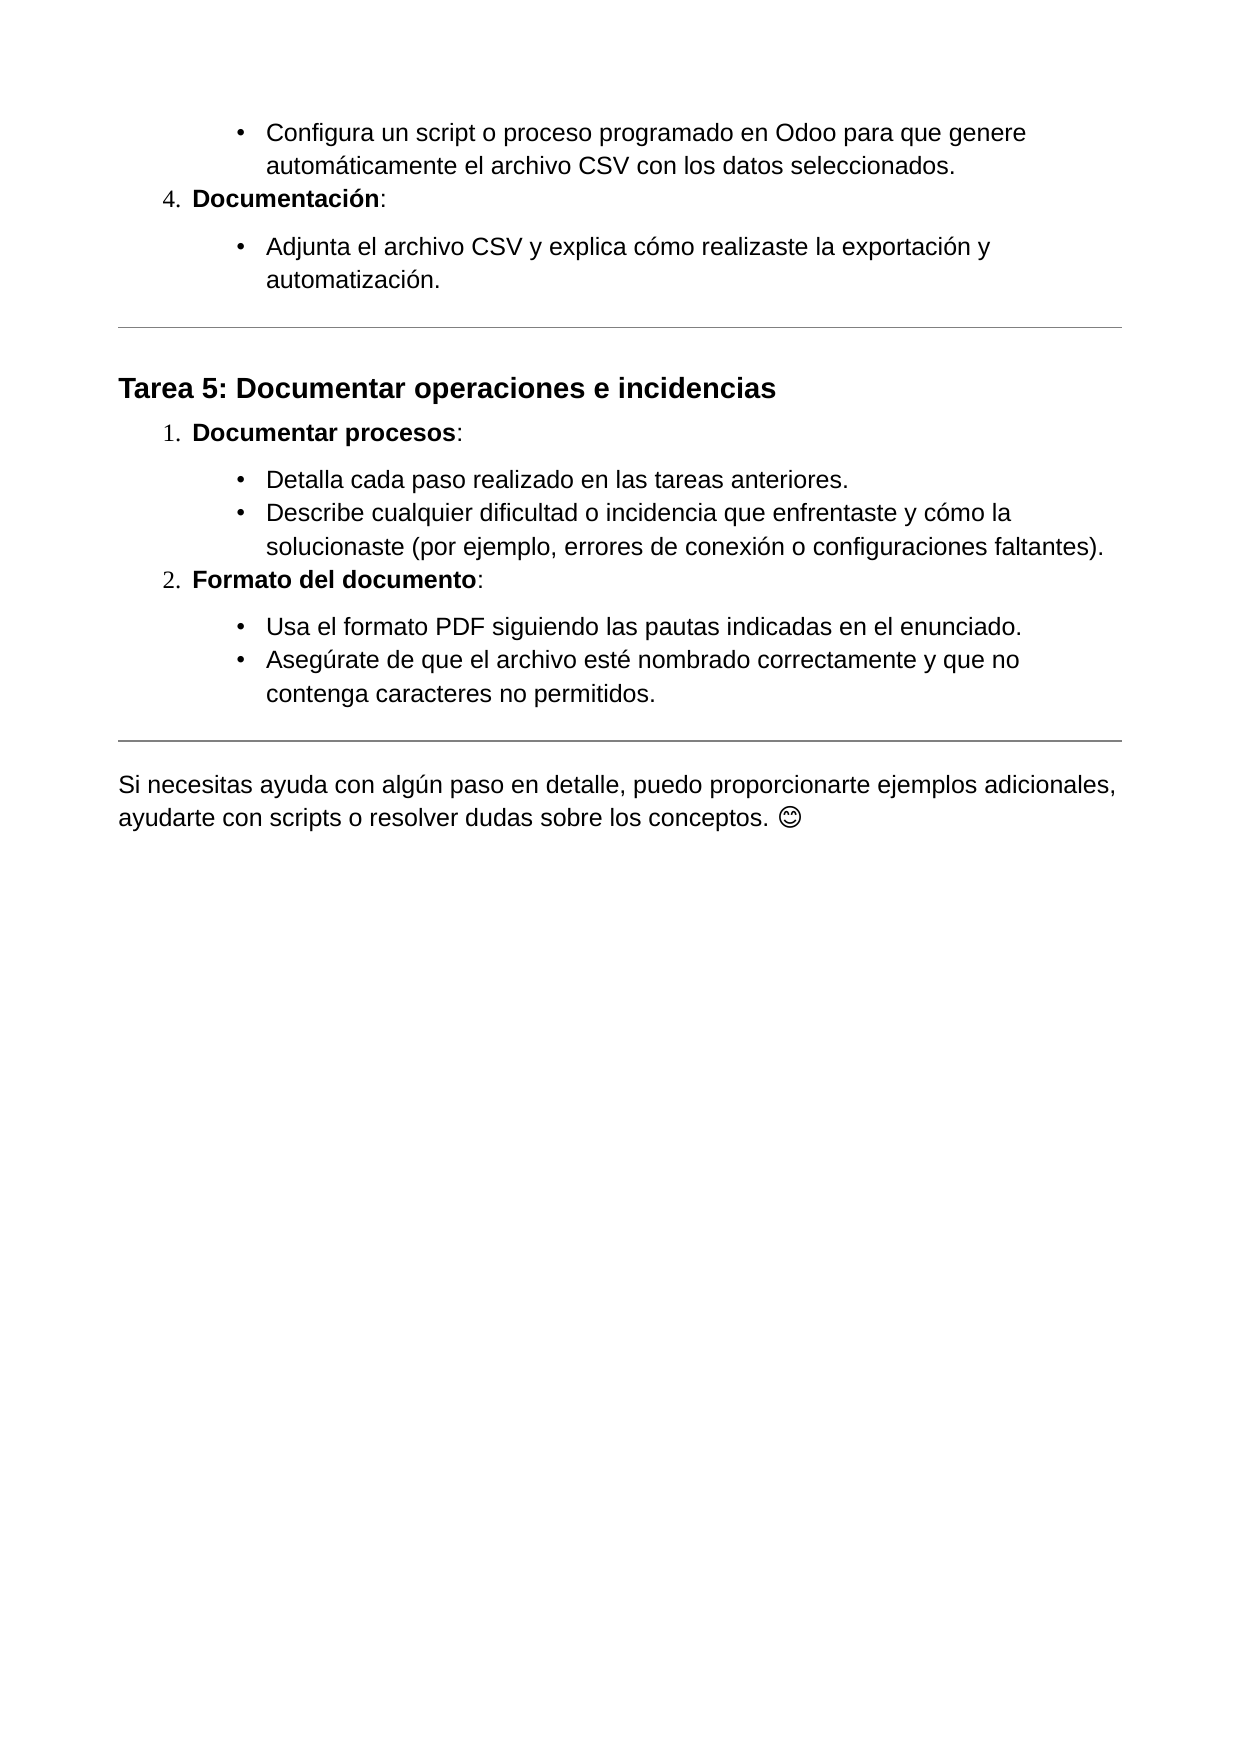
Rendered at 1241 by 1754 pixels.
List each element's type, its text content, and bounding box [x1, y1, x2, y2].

text Si necesitas ayuda con algún paso en detalle, puedo proporcionarte ejemplos adicionales, ayudarte con scripts o resolver dudas sobre los conceptos. 😊 [118, 770, 1122, 832]
list Detalla cada paso realizado en las tareas anteriores. [236, 465, 1122, 494]
list Usa el formato PDF siguiendo las pautas indicadas en el enunciado. [236, 612, 1122, 641]
list Documentar procesos: [162, 418, 1122, 446]
list Adjunta el archivo CSV y explica cómo realizaste la exportación y automatización. [236, 232, 1122, 294]
subtitle Tarea 5: Documentar operaciones e incidencias [118, 372, 1122, 405]
list Asegúrate de que el archivo esté nombrado correctamente y que no contenga caracteres no permitidos. [236, 645, 1122, 707]
list Configura un script o proceso programado en Odoo para que genere automáticamente el archivo CSV con los datos seleccionados. [236, 118, 1122, 180]
list Formato del documento: [162, 564, 1122, 593]
list Describe cualquier dificultad o incidencia que enfrentaste y cómo la solucionaste (por ejemplo, errores de conexión o configuraciones faltantes). [236, 498, 1122, 560]
list Documentación: [162, 184, 1122, 213]
